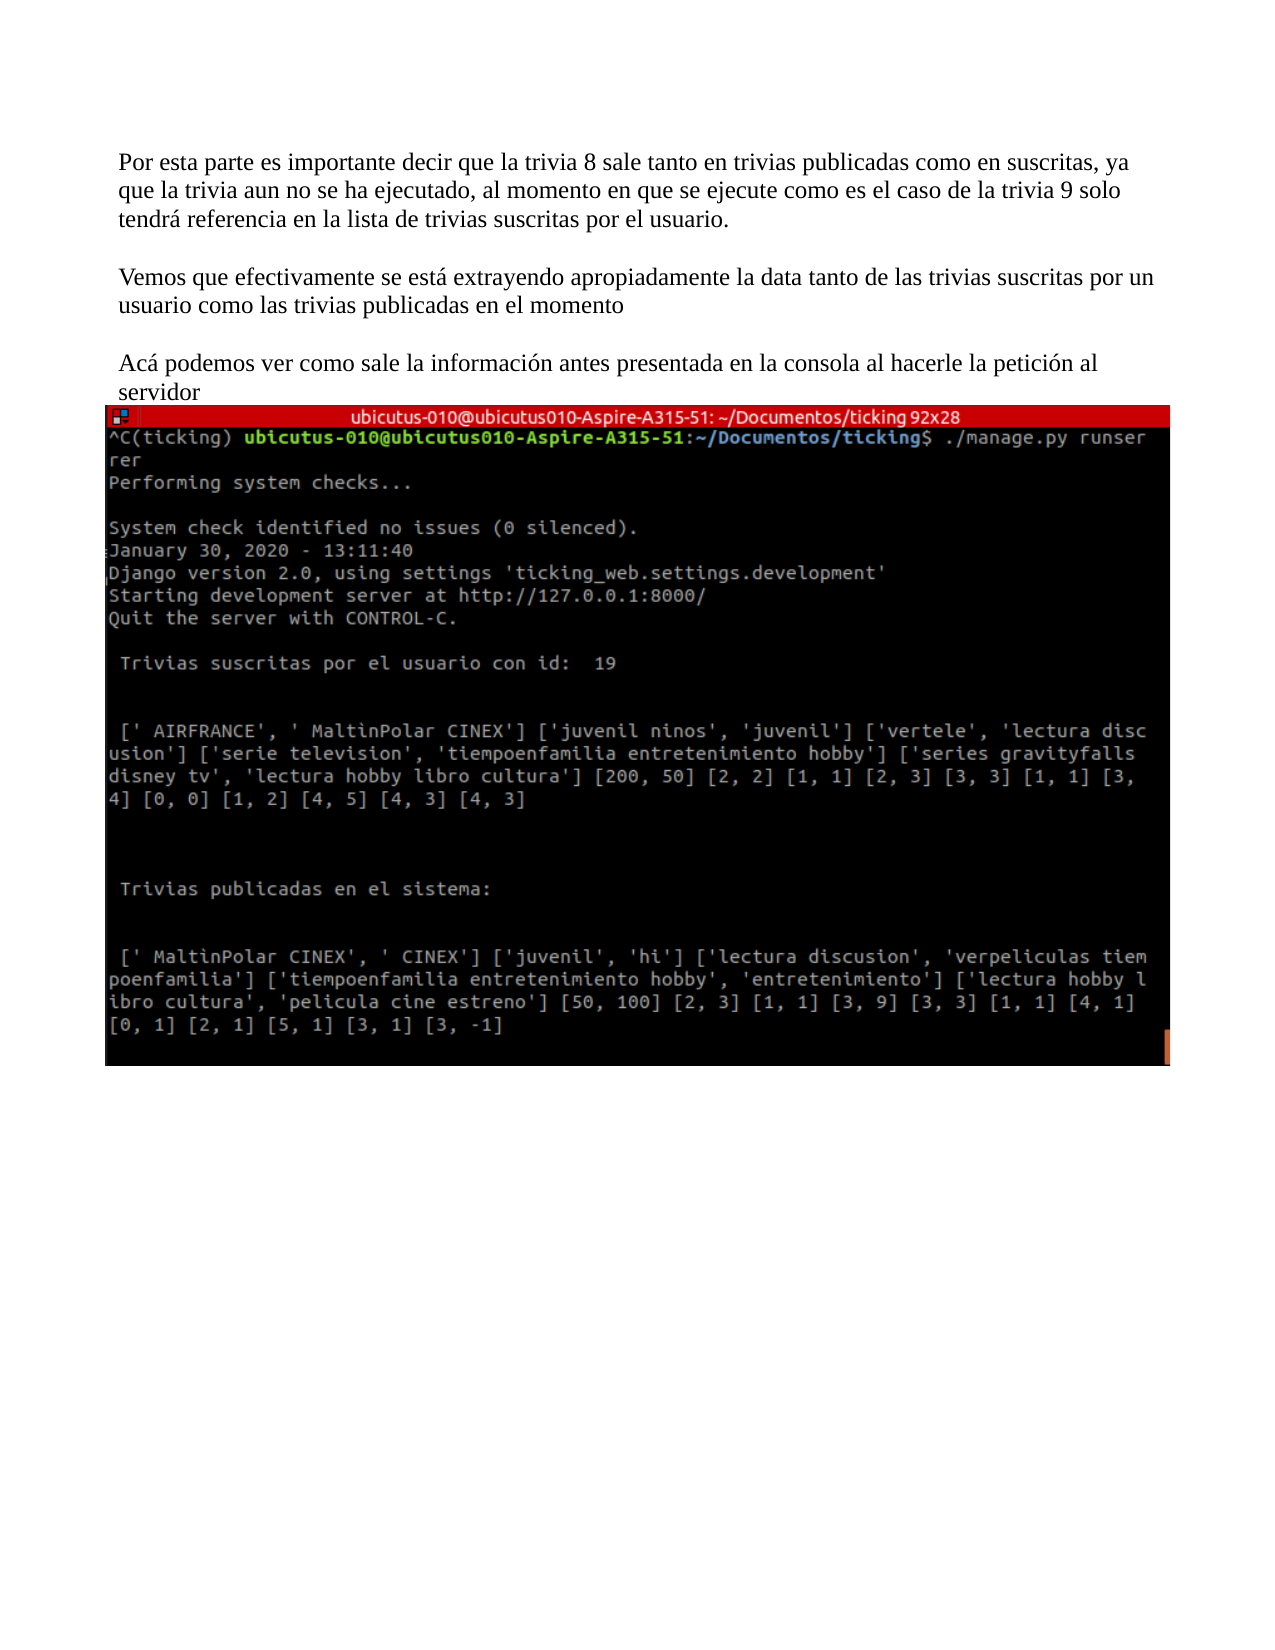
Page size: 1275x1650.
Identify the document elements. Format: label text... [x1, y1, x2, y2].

text Por esta parte es importante decir que la trivia 8 sale tanto en trivias publicadas como en suscritas, ya que la trivia aun no se ha ejecutado, al momento en que se ejecute como es el caso de la trivia 9 solo tendrá referencia en la lista de trivias suscritas por el usuario. [118, 147, 1157, 233]
text Vemos que efectivamente se está extrayendo apropiadamente la data tanto de las trivias suscritas por un usuario como las trivias publicadas en el momento [118, 262, 1157, 319]
picture [105, 405, 1171, 1066]
text Acá podemos ver como sale la información antes presentada en la consola al hacerle la petición al servidor [118, 348, 1157, 405]
